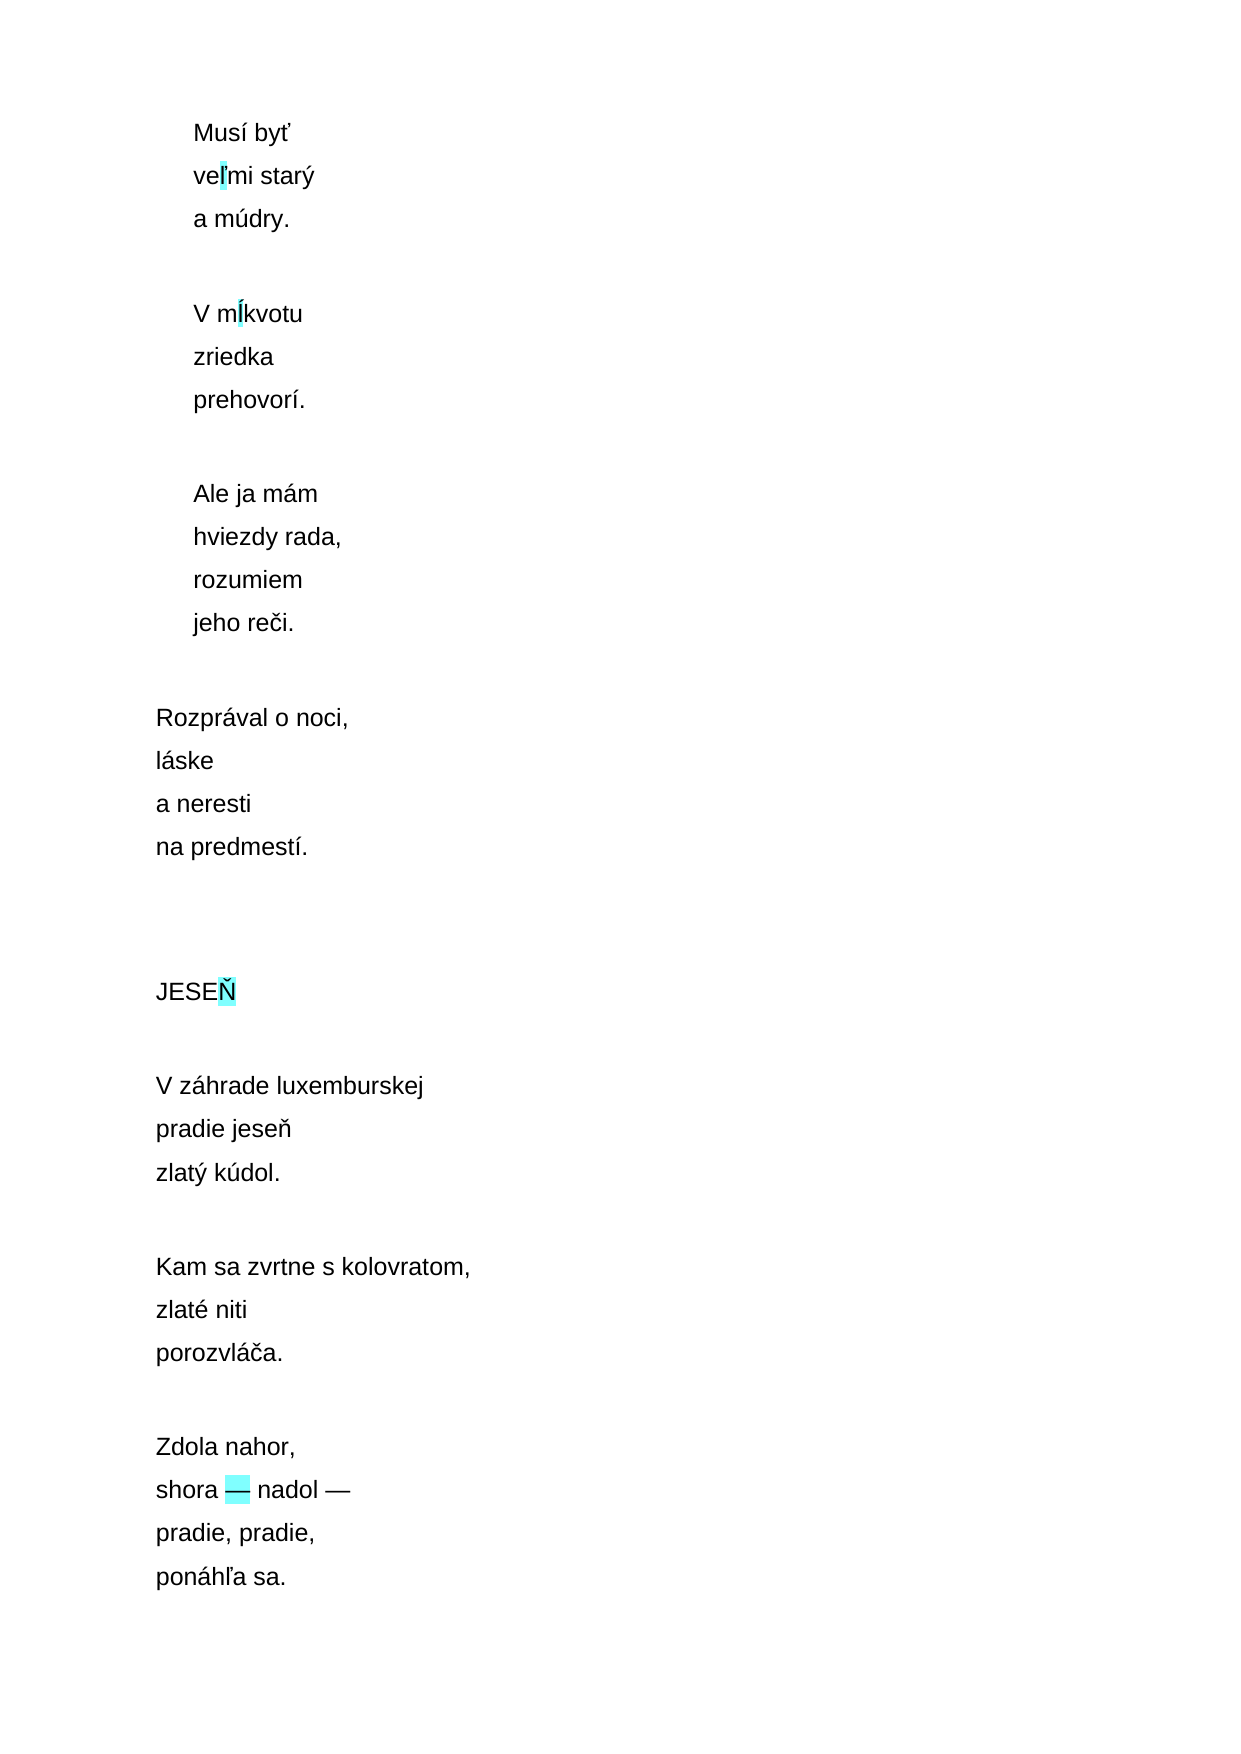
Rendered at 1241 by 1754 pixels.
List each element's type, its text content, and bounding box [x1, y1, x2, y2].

text zlaté niti [156, 1295, 1084, 1323]
text a neresti [156, 789, 1084, 817]
text Musí byť [156, 118, 1084, 147]
text V záhrade luxemburskej [156, 1071, 1084, 1100]
text ponáhľa sa. [156, 1561, 1084, 1590]
text Kam sa zvrtne s kolovratom, [156, 1252, 1084, 1280]
text porozvláča. [156, 1338, 1084, 1367]
text Zdola nahor, [156, 1432, 1084, 1461]
text V mĺkvotu [156, 298, 1084, 327]
text veľmi starý [156, 161, 1084, 190]
text jeho reči. [156, 608, 1084, 637]
text hviezdy rada, [156, 522, 1084, 551]
text pradie, pradie, [156, 1518, 1084, 1547]
text pradie jeseň [156, 1114, 1084, 1143]
text prehovorí. [156, 385, 1084, 413]
text Rozprával o noci, [156, 702, 1084, 731]
text a múdry. [156, 204, 1084, 233]
text zriedka [156, 342, 1084, 370]
text zlatý kúdol. [156, 1157, 1084, 1186]
text shora — nadol — [156, 1475, 1084, 1504]
text láske [156, 746, 1084, 774]
text rozumiem [156, 565, 1084, 594]
text Ale ja mám [156, 479, 1084, 508]
text na predmestí. [156, 832, 1084, 861]
text JESEŇ [156, 977, 1084, 1006]
